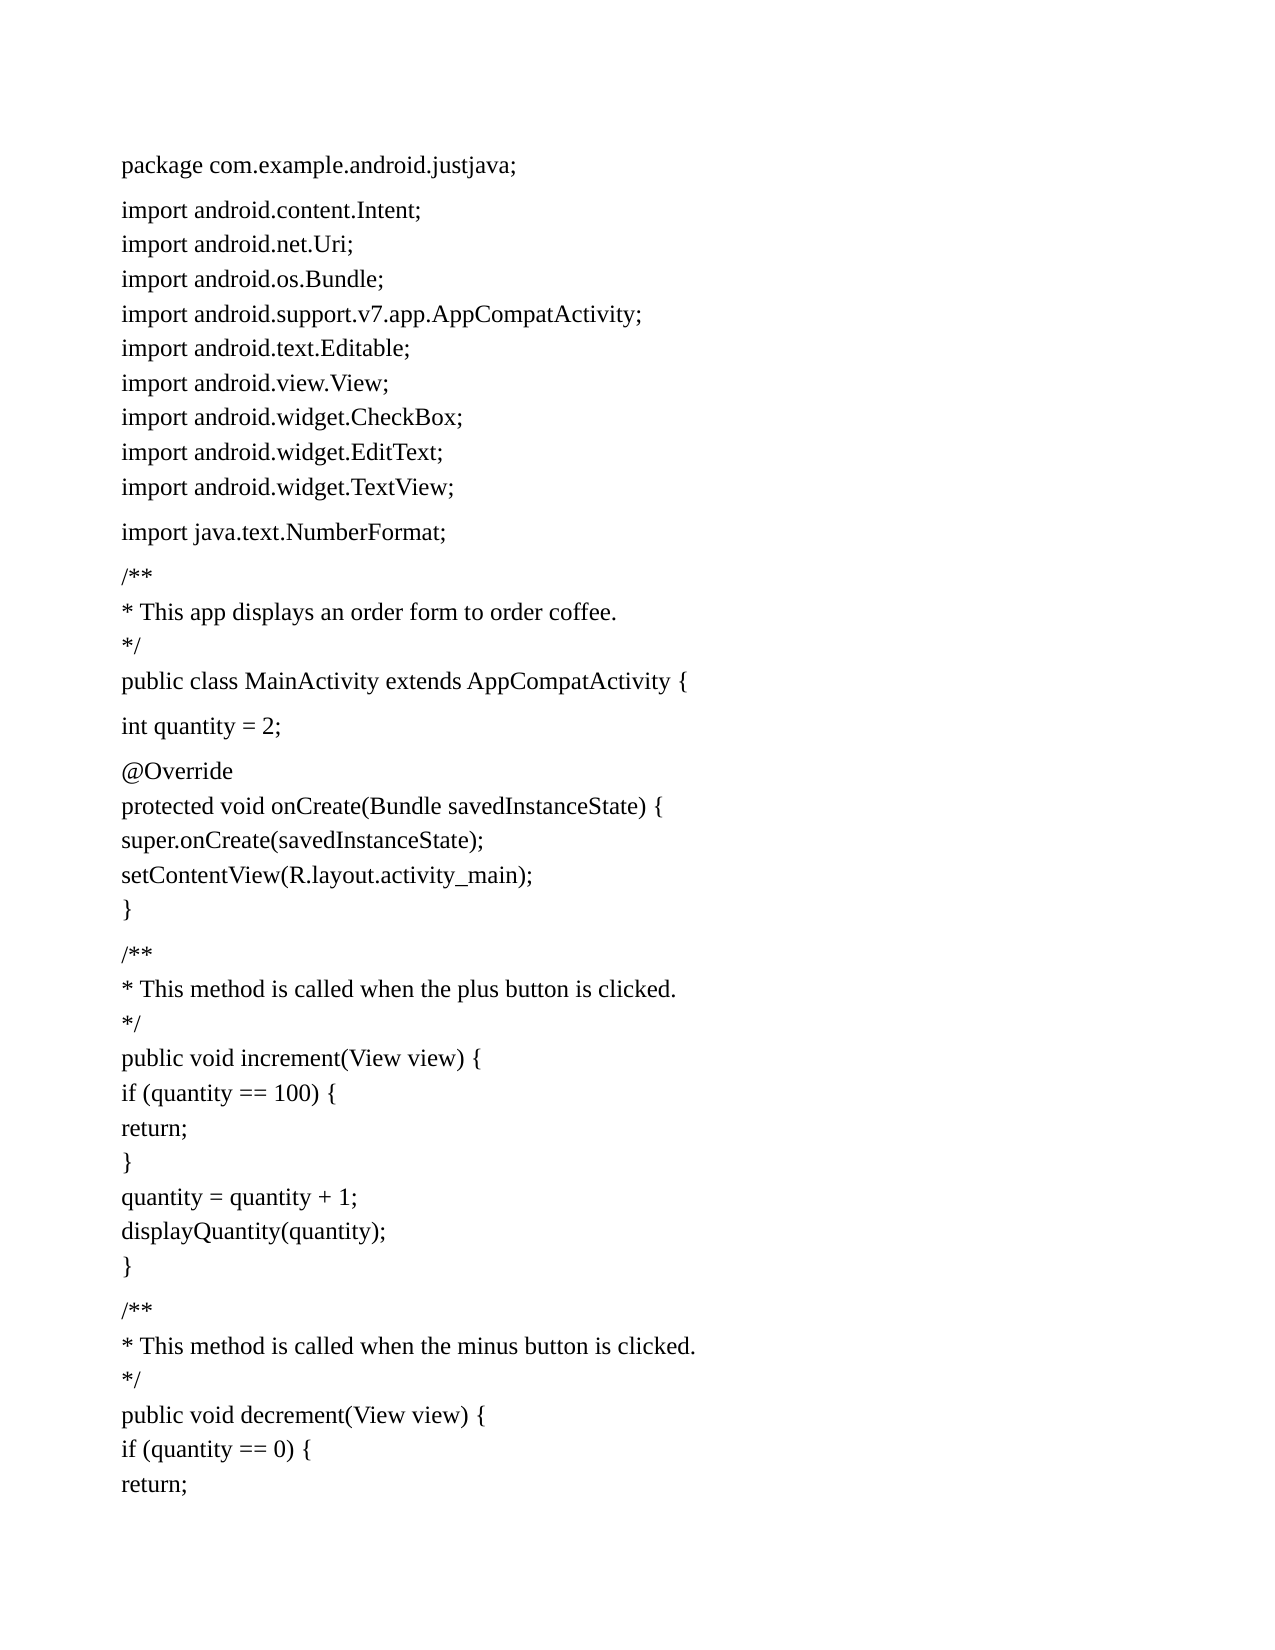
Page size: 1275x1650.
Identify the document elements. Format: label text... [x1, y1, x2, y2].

table_header } [118, 892, 148, 926]
table_header displayQuantity(quantity); [118, 1214, 399, 1248]
table_header import android.content.Intent; [118, 192, 434, 227]
table_header return; [118, 1466, 201, 1501]
table_header quantity = quantity + 1; [118, 1179, 371, 1213]
table_header } [118, 1144, 148, 1179]
table_header [118, 181, 136, 192]
table_header public class MainActivity extends AppCompatActivity { [118, 663, 704, 697]
table_header return; [118, 1110, 201, 1144]
table_header import android.os.Bundle; [118, 261, 397, 296]
table_header [118, 1283, 136, 1293]
table_header import android.support.v7.app.AppCompatActivity; [118, 296, 655, 330]
table_header /** [118, 559, 167, 594]
table_header import android.text.Editable; [118, 330, 423, 365]
table_header * This app displays an order form to order coffee. [118, 594, 629, 628]
table_header * This method is called when the minus button is clicked. [118, 1328, 708, 1362]
table_header super.onCreate(savedInstanceState); [118, 823, 497, 857]
table_header * This method is called when the plus button is clicked. [118, 971, 688, 1006]
table_header [118, 549, 136, 559]
table_header /** [118, 1293, 167, 1328]
table_header } [118, 1248, 148, 1283]
table_header import android.widget.CheckBox; [118, 400, 476, 434]
table_header [118, 926, 136, 937]
table_header protected void onCreate(Bundle savedInstanceState) { [118, 788, 678, 822]
table_header public void decrement(View view) { [118, 1397, 501, 1432]
table_header import java.text.NumberFormat; [118, 514, 459, 548]
table_header import android.widget.TextView; [118, 469, 468, 503]
table_header import android.widget.EditText; [118, 434, 456, 469]
table_header public void increment(View view) { [118, 1041, 497, 1075]
table_header setContentView(R.layout.activity_main); [118, 857, 546, 892]
table_header import android.net.Uri; [118, 227, 366, 261]
table_header import android.view.View; [118, 365, 403, 399]
table_header */ [118, 1363, 154, 1397]
table_header /** [118, 937, 167, 971]
table_header @Override [118, 753, 247, 788]
table_header package com.example.android.justjava; [118, 147, 530, 181]
table_header */ [118, 628, 154, 663]
table_header if (quantity == 100) { [118, 1075, 352, 1110]
table_header if (quantity == 0) { [118, 1432, 327, 1466]
table_header [118, 698, 136, 708]
table_header int quantity = 2; [118, 708, 294, 743]
table_header */ [118, 1006, 154, 1041]
table_header [118, 503, 136, 514]
table_header [118, 743, 136, 753]
